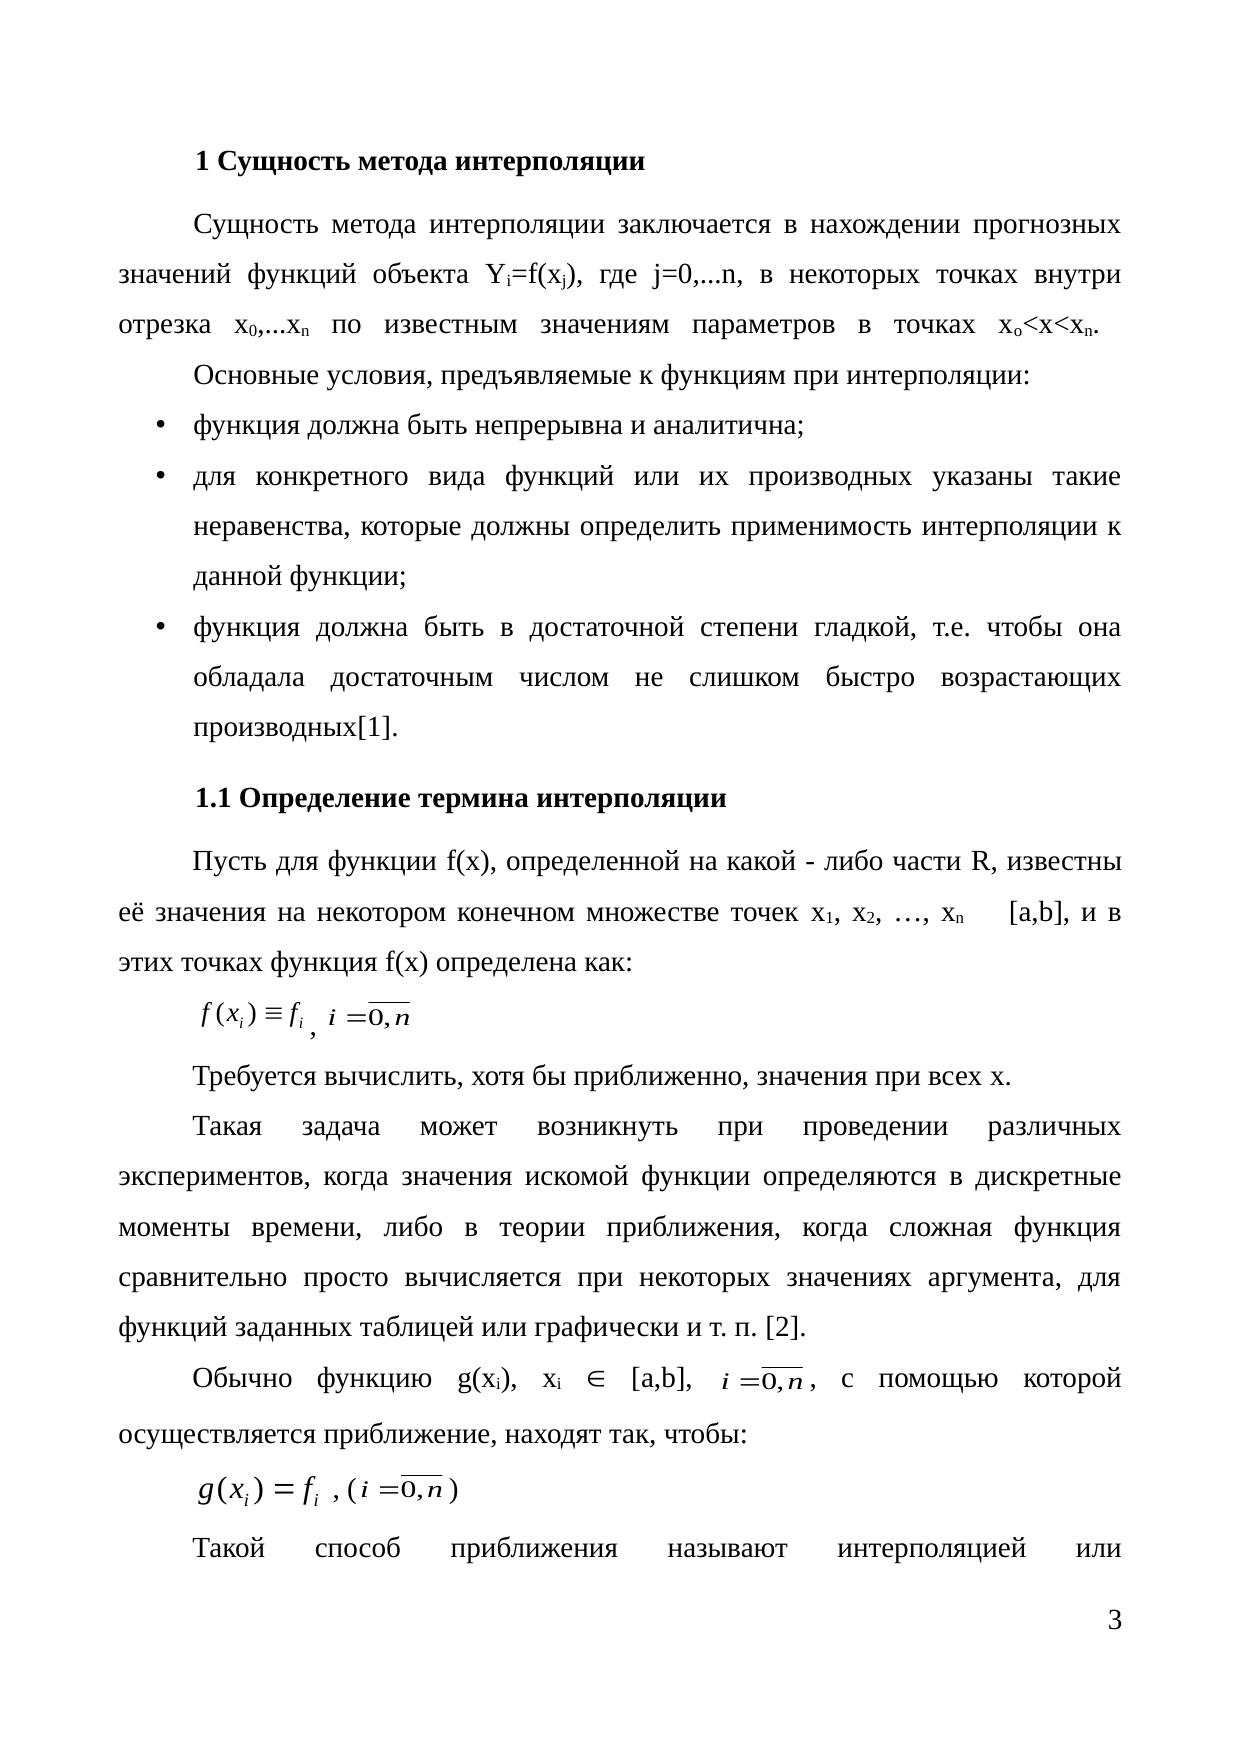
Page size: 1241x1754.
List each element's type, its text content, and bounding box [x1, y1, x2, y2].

list для конкретного вида функций или их производных указаны такие неравенства, которые должны определить применимость интерполяции к данной функции; [156, 458, 1122, 592]
text , () [118, 1467, 1122, 1514]
text Сущность метода интерполяции заключается в нахождении прогнозных значений функций объекта Yi=f(xj), где j=0,...n, в некоторых точках внутри отрезка х0,...хn по известным значениям параметров в точках xo<x<xn. Основные условия, предъявляемые к функциям при интерполяции: [118, 206, 1122, 390]
subtitle 1 Сущность метода интерполяции [195, 143, 1122, 177]
subtitle 1.1 Определение термина интерполяции [118, 781, 1122, 814]
text Обычно функцию g(xi), xi  [a,b], , с помощью которой осуществляется приближение, находят так, чтобы: [118, 1360, 1122, 1450]
text , [118, 994, 1122, 1041]
text Такая задача может возникнуть при проведении различных экспериментов, когда значения искомой функции определяются в дискретные моменты времени, либо в теории приближения, когда сложная функция сравнительно просто вычисляется при некоторых значениях аргумента, для функций заданных таблицей или графически и т. п. [2]. [118, 1108, 1122, 1343]
text Требуется вычислить, хотя бы приближенно, значения при всех x. [118, 1058, 1122, 1091]
list функция должна быть в достаточной степени гладкой, т.е. чтобы она обладала достаточным числом не слишком быстро возрастающих производных[1]. [156, 609, 1122, 743]
list функция должна быть непрерывна и аналитична; [156, 407, 1122, 441]
text Такой способ приближения называют интерполяцией или [118, 1531, 1122, 1564]
text Пусть для функции f(x), определенной на какой - либо части R, известны её значения на некотором конечном множестве точек x1, x2, …, xn  [a,b], и в этих точках функция f(x) определена как: [118, 843, 1122, 977]
